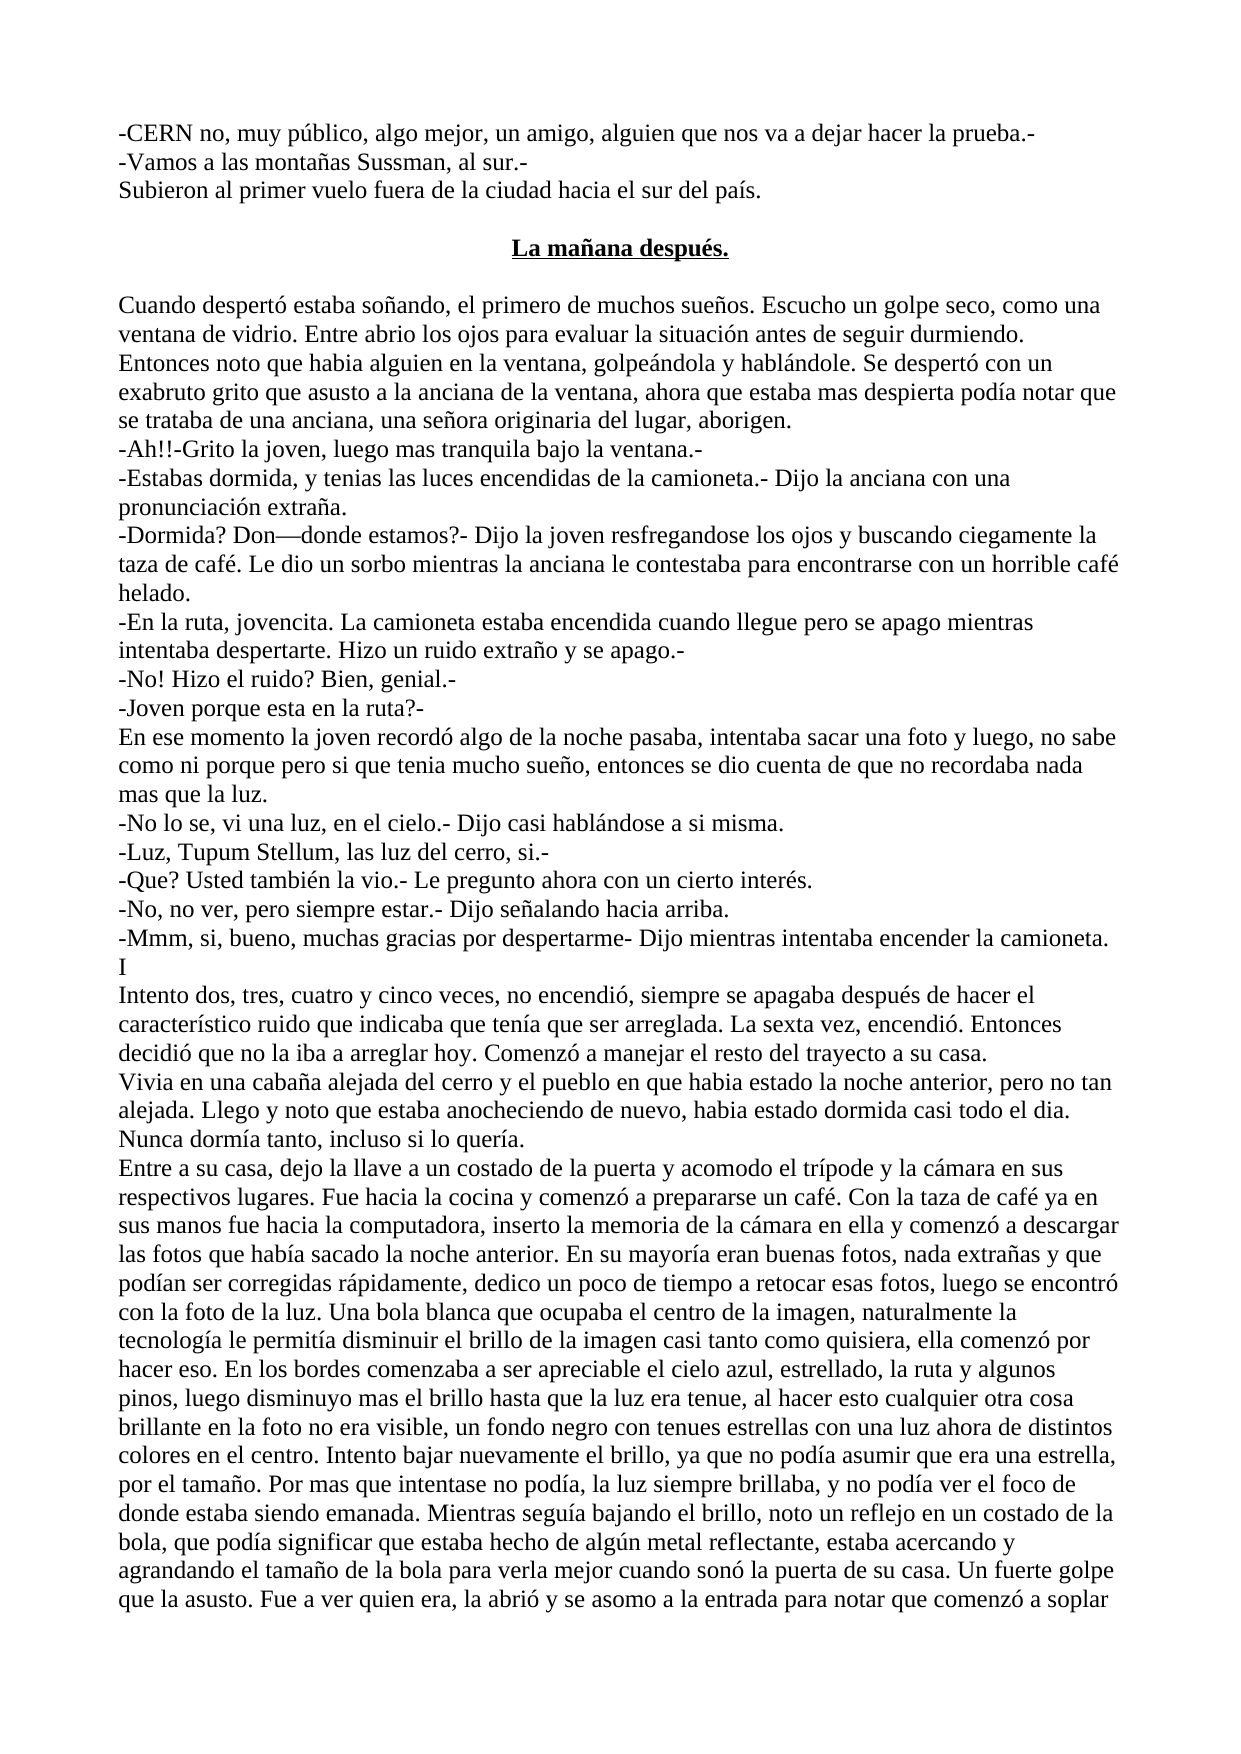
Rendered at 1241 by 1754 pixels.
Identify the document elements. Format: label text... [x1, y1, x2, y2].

text Vivia en una cabaña alejada del cerro y el pueblo en que habia estado la noche anterior, pero no tan alejada. Llego y noto que estaba anocheciendo de nuevo, habia estado dormida casi todo el dia. Nunca dormía tanto, incluso si lo quería. [118, 1067, 1122, 1153]
text -Joven porque esta en la ruta?- [118, 693, 1122, 722]
text -No lo se, vi una luz, en el cielo.- Dijo casi hablándose a si misma. [118, 808, 1122, 837]
text En ese momento la joven recordó algo de la noche pasaba, intentaba sacar una foto y luego, no sabe como ni porque pero si que tenia mucho sueño, entonces se dio cuenta de que no recordaba nada mas que la luz. [118, 722, 1122, 808]
text -No, no ver, pero siempre estar.- Dijo señalando hacia arriba. [118, 894, 1122, 923]
text -Que? Usted también la vio.- Le pregunto ahora con un cierto interés. [118, 866, 1122, 894]
text -Vamos a las montañas Sussman, al sur.- [118, 147, 1122, 176]
text -Luz, Tupum Stellum, las luz del cerro, si.- [118, 837, 1122, 866]
text -Mmm, si, bueno, muchas gracias por despertarme- Dijo mientras intentaba encender la camioneta. I [118, 923, 1122, 981]
text La mañana después. [118, 233, 1122, 262]
text Subieron al primer vuelo fuera de la ciudad hacia el sur del país. [118, 176, 1122, 204]
text -No! Hizo el ruido? Bien, genial.- [118, 664, 1122, 693]
text -Dormida? Don—donde estamos?- Dijo la joven resfregandose los ojos y buscando ciegamente la taza de café. Le dio un sorbo mientras la anciana le contestaba para encontrarse con un horrible café helado. [118, 521, 1122, 607]
text -Estabas dormida, y tenias las luces encendidas de la camioneta.- Dijo la anciana con una pronunciación extraña. [118, 463, 1122, 521]
text -CERN no, muy público, algo mejor, un amigo, alguien que nos va a dejar hacer la prueba.- [118, 118, 1122, 147]
text -En la ruta, jovencita. La camioneta estaba encendida cuando llegue pero se apago mientras intentaba despertarte. Hizo un ruido extraño y se apago.- [118, 607, 1122, 664]
text -Ah!!-Grito la joven, luego mas tranquila bajo la ventana.- [118, 434, 1122, 463]
text Cuando despertó estaba soñando, el primero de muchos sueños. Escucho un golpe seco, como una ventana de vidrio. Entre abrio los ojos para evaluar la situación antes de seguir durmiendo. Entonces noto que habia alguien en la ventana, golpeándola y hablándole. Se despertó con un exabruto grito que asusto a la anciana de la ventana, ahora que estaba mas despierta podía notar que se trataba de una anciana, una señora originaria del lugar, aborigen. [118, 291, 1122, 434]
text Intento dos, tres, cuatro y cinco veces, no encendió, siempre se apagaba después de hacer el característico ruido que indicaba que tenía que ser arreglada. La sexta vez, encendió. Entonces decidió que no la iba a arreglar hoy. Comenzó a manejar el resto del trayecto a su casa. [118, 981, 1122, 1067]
text Entre a su casa, dejo la llave a un costado de la puerta y acomodo el trípode y la cámara en sus respectivos lugares. Fue hacia la cocina y comenzó a prepararse un café. Con la taza de café ya en sus manos fue hacia la computadora, inserto la memoria de la cámara en ella y comenzó a descargar las fotos que había sacado la noche anterior. En su mayoría eran buenas fotos, nada extrañas y que podían ser corregidas rápidamente, dedico un poco de tiempo a retocar esas fotos, luego se encontró con la foto de la luz. Una bola blanca que ocupaba el centro de la imagen, naturalmente la tecnología le permitía disminuir el brillo de la imagen casi tanto como quisiera, ella comenzó por hacer eso. En los bordes comenzaba a ser apreciable el cielo azul, estrellado, la ruta y algunos pinos, luego disminuyo mas el brillo hasta que la luz era tenue, al hacer esto cualquier otra cosa brillante en la foto no era visible, un fondo negro con tenues estrellas con una luz ahora de distintos colores en el centro. Intento bajar nuevamente el brillo, ya que no podía asumir que era una estrella, por el tamaño. Por mas que intentase no podía, la luz siempre brillaba, y no podía ver el foco de donde estaba siendo emanada. Mientras seguía bajando el brillo, noto un reflejo en un costado de la bola, que podía significar que estaba hecho de algún metal reflectante, estaba acercando y agrandando el tamaño de la bola para verla mejor cuando sonó la puerta de su casa. Un fuerte golpe que la asusto. Fue a ver quien era, la abrió y se asomo a la entrada para notar que comenzó a soplar [118, 1153, 1122, 1613]
